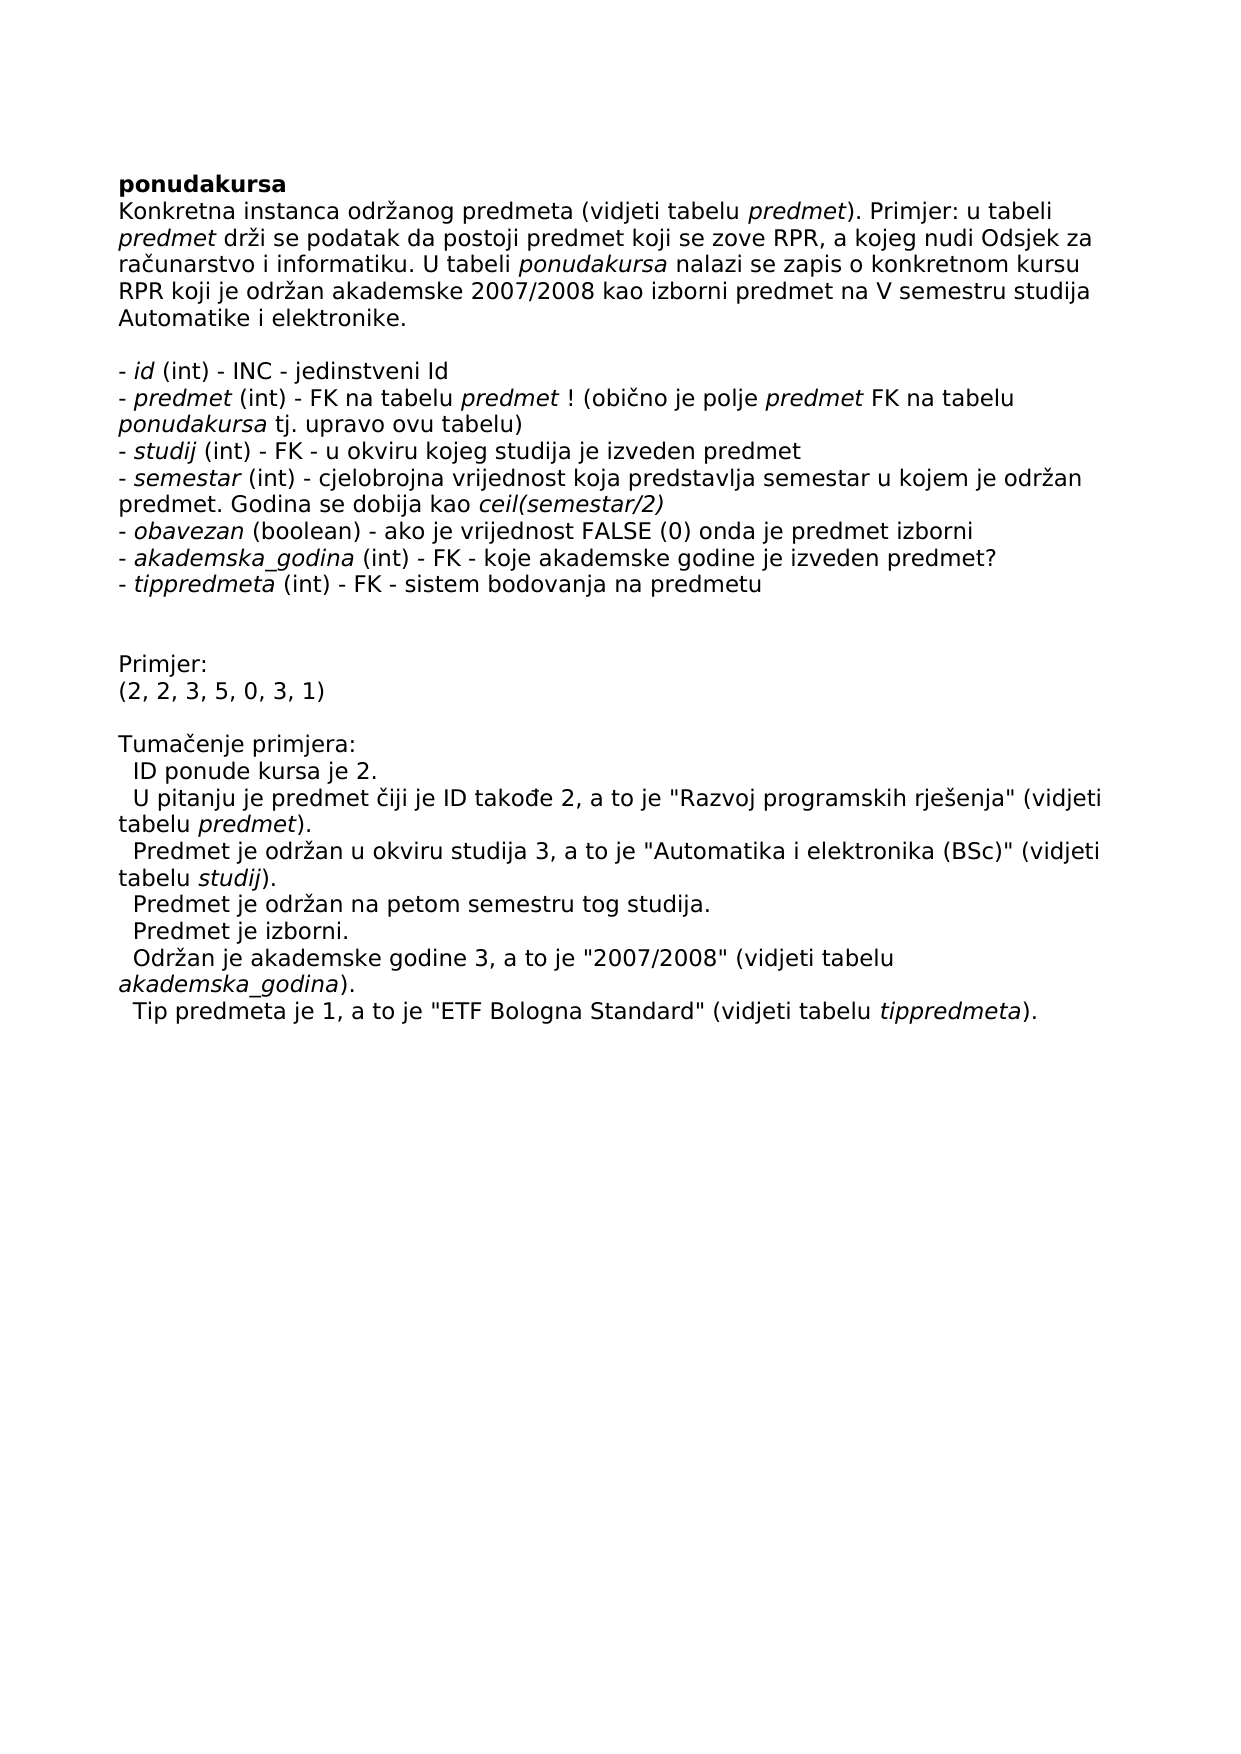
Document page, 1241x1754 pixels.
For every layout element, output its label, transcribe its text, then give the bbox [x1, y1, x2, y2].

text - studij (int) - FK - u okviru kojeg studija je izveden predmet [118, 438, 1122, 465]
text U pitanju je predmet čiji je ID takođe 2, a to je "Razvoj programskih rješenja" (vidjeti tabelu predmet). [118, 785, 1122, 838]
text Primjer: [118, 651, 1122, 678]
text - akademska_godina (int) - FK - koje akademske godine je izveden predmet? [118, 545, 1122, 571]
text - tippredmeta (int) - FK - sistem bodovanja na predmetu [118, 571, 1122, 598]
text - semestar (int) - cjelobrojna vrijednost koja predstavlja semestar u kojem je održan predmet. Godina se dobija kao ceil(semestar/2) [118, 465, 1122, 518]
text Tip predmeta je 1, a to je "ETF Bologna Standard" (vidjeti tabelu tippredmeta). [118, 998, 1122, 1025]
text - obavezan (boolean) - ako je vrijednost FALSE (0) onda je predmet izborni [118, 518, 1122, 545]
text Održan je akademske godine 3, a to je "2007/2008" (vidjeti tabelu akademska_godina). [118, 945, 1122, 998]
text Tumačenje primjera: [118, 731, 1122, 758]
text Konkretna instanca održanog predmeta (vidjeti tabelu predmet). Primjer: u tabeli predmet drži se podatak da postoji predmet koji se zove RPR, a kojeg nudi Odsjek za računarstvo i informatiku. U tabeli ponudakursa nalazi se zapis o konkretnom kursu RPR koji je održan akademske 2007/2008 kao izborni predmet na V semestru studija Automatike i elektronike. [118, 198, 1122, 331]
text ID ponude kursa je 2. [118, 758, 1122, 785]
text Predmet je održan na petom semestru tog studija. [118, 891, 1122, 918]
text - predmet (int) - FK na tabelu predmet ! (obično je polje predmet FK na tabelu ponudakursa tj. upravo ovu tabelu) [118, 385, 1122, 438]
text (2, 2, 3, 5, 0, 3, 1) [118, 678, 1122, 705]
text Predmet je izborni. [118, 918, 1122, 945]
text - id (int) - INC - jedinstveni Id [118, 358, 1122, 385]
text ponudakursa [118, 171, 1122, 198]
text Predmet je održan u okviru studija 3, a to je "Automatika i elektronika (BSc)" (vidjeti tabelu studij). [118, 838, 1122, 891]
